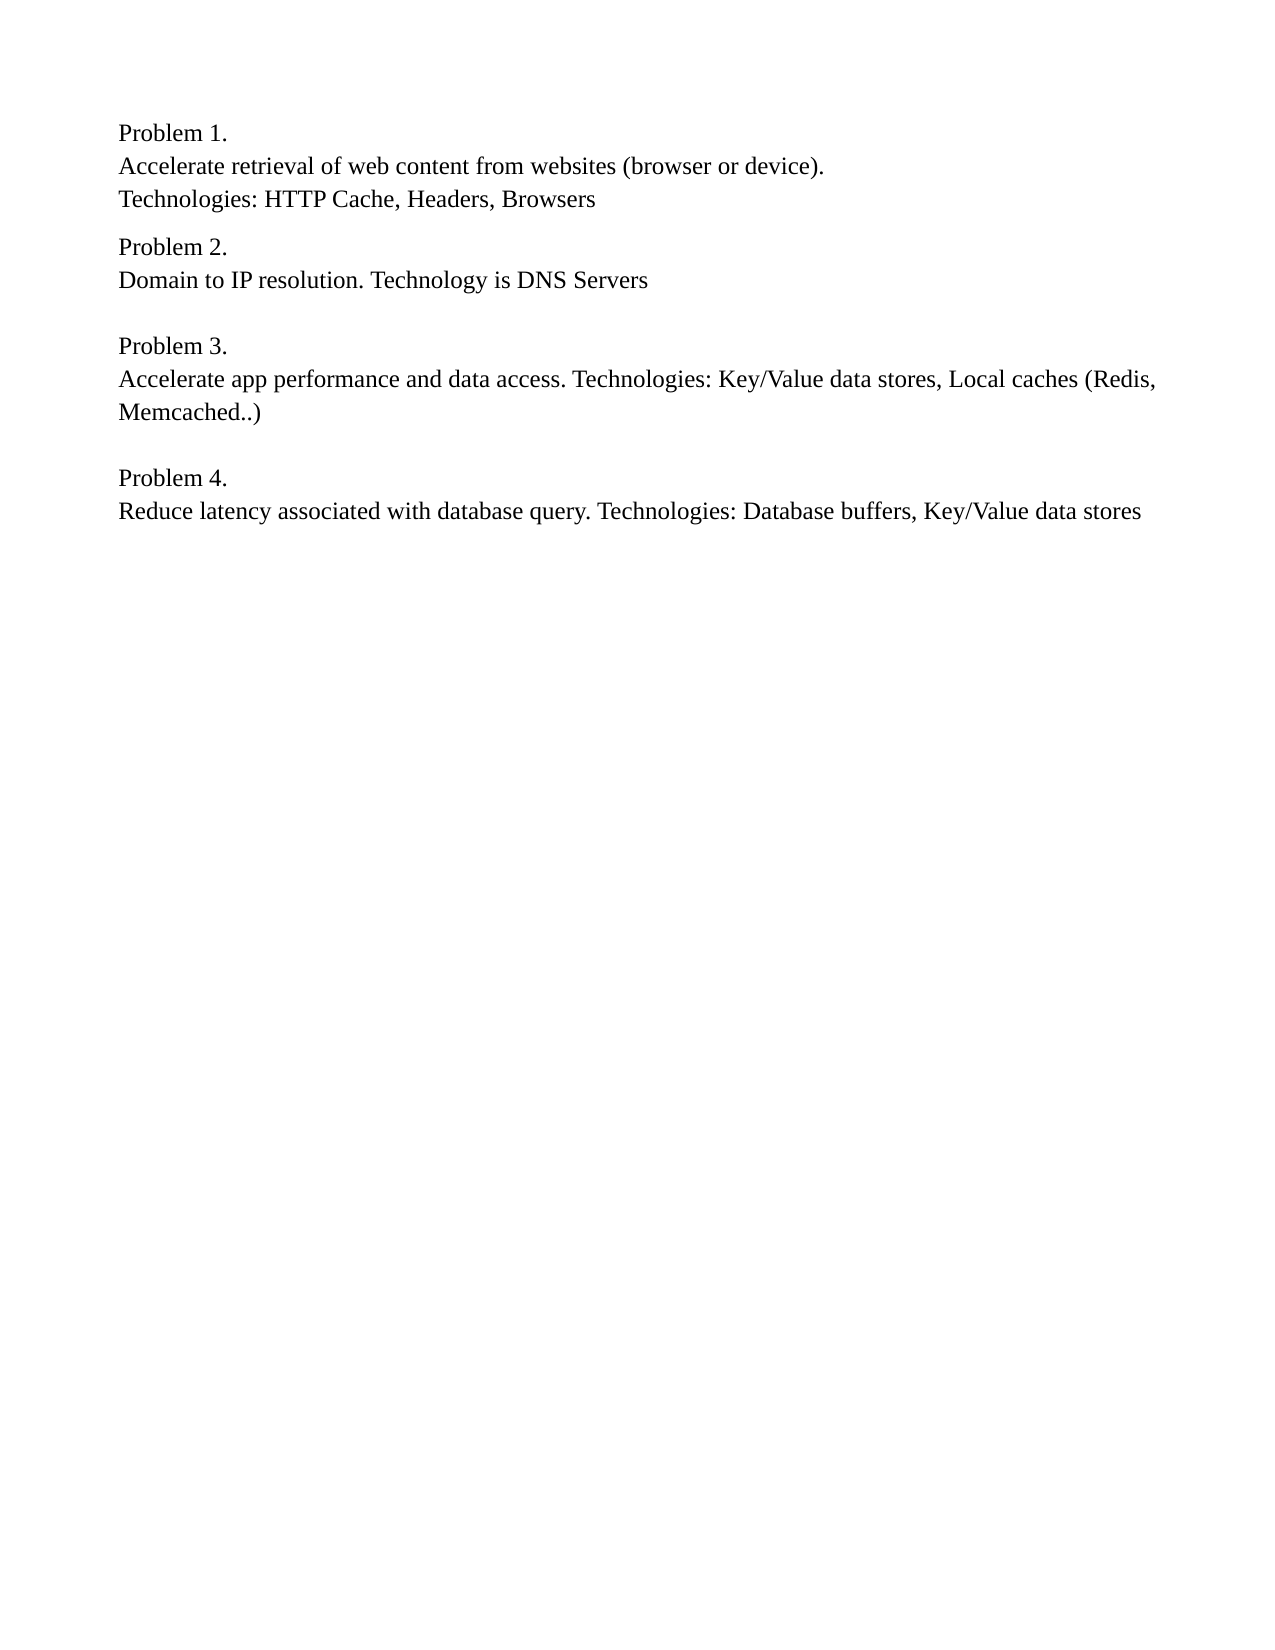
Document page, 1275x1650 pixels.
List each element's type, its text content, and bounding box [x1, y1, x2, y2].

text Problem 2. Domain to IP resolution. Technology is DNS Servers Problem 3. Accelerate app performance and data access. Technologies: Key/Value data stores, Local caches (Redis, Memcached..) Problem 4. Reduce latency associated with database query. Technologies: Database buffers, Key/Value data stores [118, 232, 1157, 525]
text Problem 1. Accelerate retrieval of web content from websites (browser or device). Technologies: HTTP Cache, Headers, Browsers [118, 118, 1157, 213]
